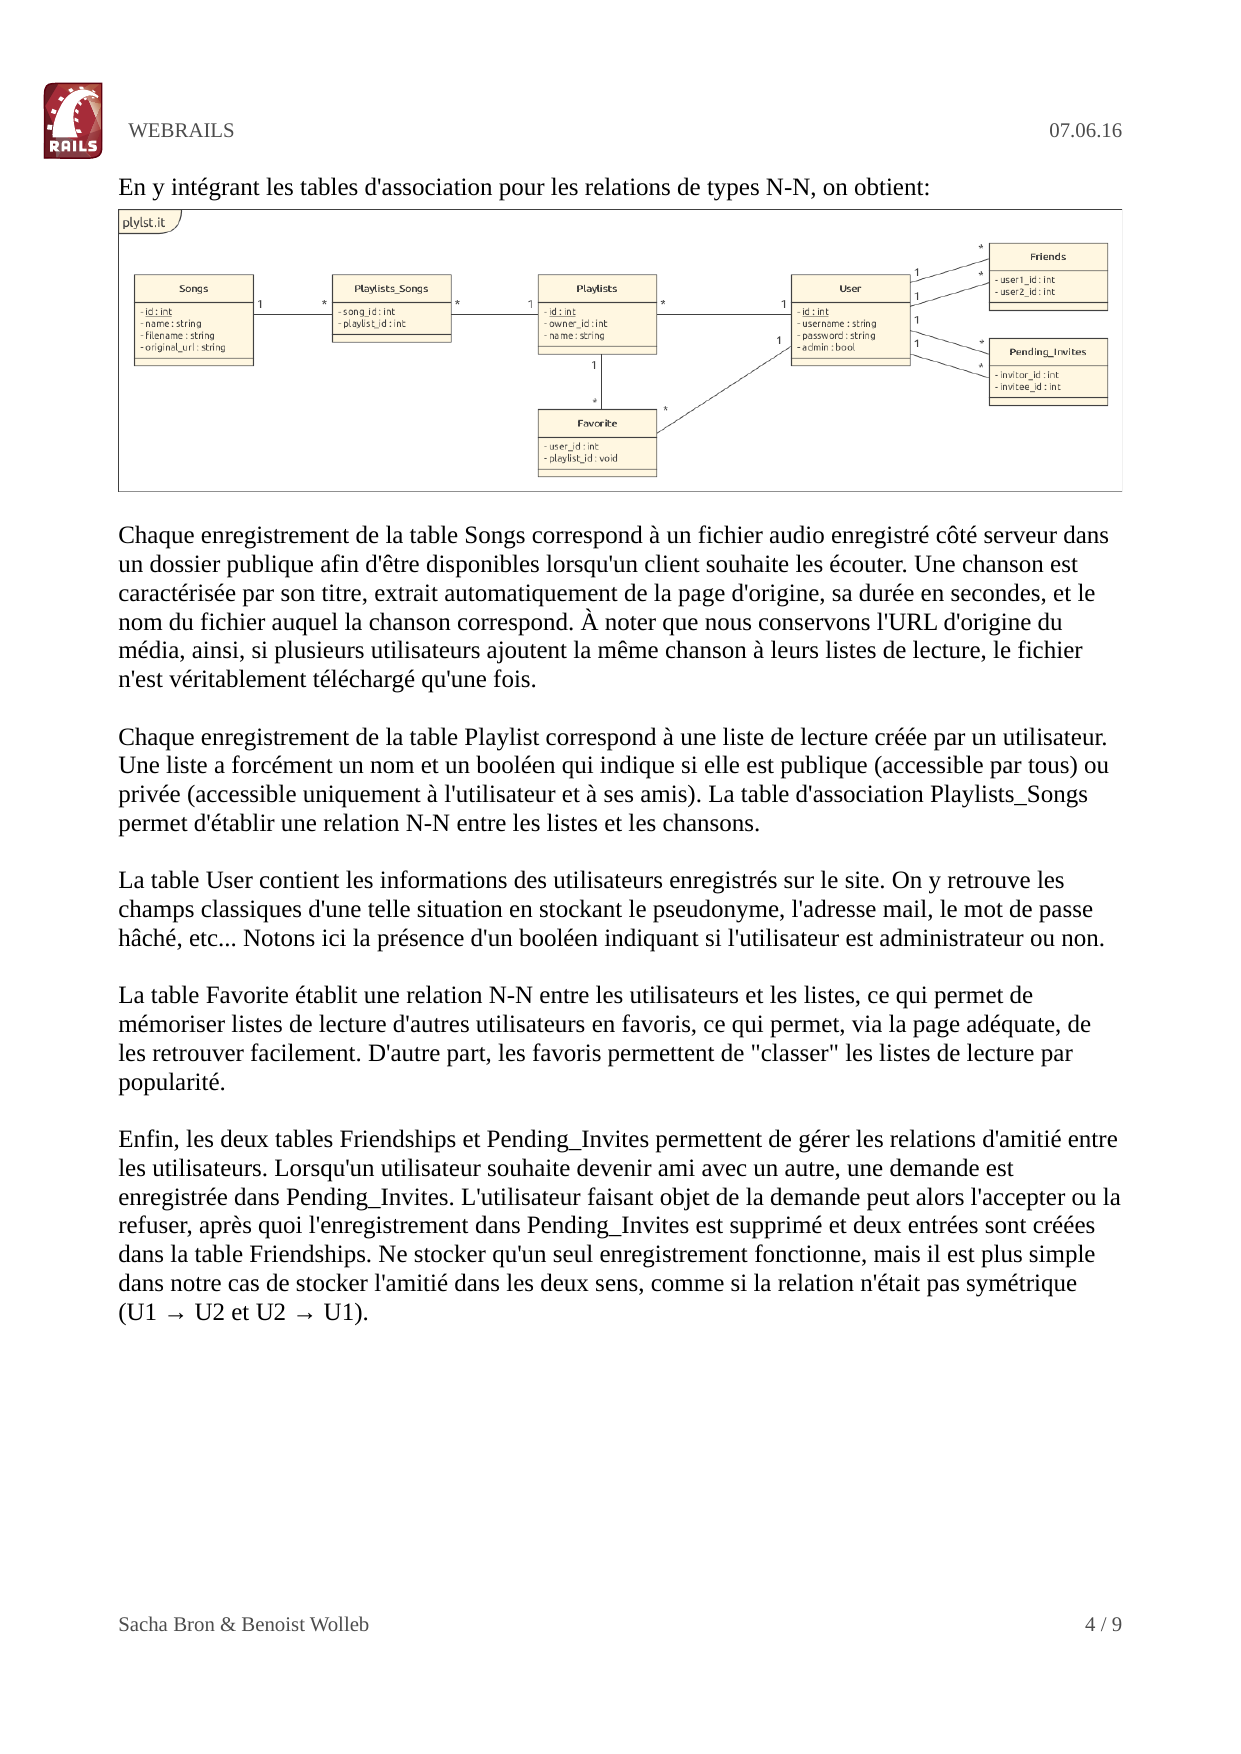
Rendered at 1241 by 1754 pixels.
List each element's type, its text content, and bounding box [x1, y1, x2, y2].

text La table Favorite établit une relation N-N entre les utilisateurs et les listes, ce qui permet de mémoriser listes de lecture d'autres utilisateurs en favoris, ce qui permet, via la page adéquate, de les retrouver facilement. D'autre part, les favoris permettent de "classer" les listes de lecture par popularité. [118, 980, 1122, 1095]
text La table User contient les informations des utilisateurs enregistrés sur le site. On y retrouve les champs classiques d'une telle situation en stockant le pseudonyme, l'adresse mail, le mot de passe hâché, etc... Notons ici la présence d'un booléen indiquant si l'utilisateur est administrateur ou non. [118, 865, 1122, 952]
text En y intégrant les tables d'association pour les relations de types N-N, on obtient: [118, 172, 1122, 200]
text Enfin, les deux tables Friendships et Pending_Invites permettent de gérer les relations d'amitié entre les utilisateurs. Lorsqu'un utilisateur souhaite devenir ami avec un autre, une demande est enregistrée dans Pending_Invites. L'utilisateur faisant objet de la demande peut alors l'accepter ou la refuser, après quoi l'enregistrement dans Pending_Invites est supprimé et deux entrées sont créées dans la table Friendships. Ne stocker qu'un seul enregistrement fonctionne, mais il est plus simple dans notre cas de stocker l'amitié dans les deux sens, comme si la relation n'était pas symétrique (U1 → U2 et U2 → U1). [118, 1124, 1122, 1325]
text Chaque enregistrement de la table Songs correspond à un fichier audio enregistré côté serveur dans un dossier publique afin d'être disponibles lorsqu'un client souhaite les écouter. Une chanson est caractérisée par son titre, extrait automatiquement de la page d'origine, sa durée en secondes, et le nom du fichier auquel la chanson correspond. À noter que nous conservons l'URL d'origine du média, ainsi, si plusieurs utilisateurs ajoutent la même chanson à leurs listes de lecture, le fichier n'est véritablement téléchargé qu'une fois. [118, 520, 1122, 693]
text Chaque enregistrement de la table Playlist correspond à une liste de lecture créée par un utilisateur. Une liste a forcément un nom et un booléen qui indique si elle est publique (accessible par tous) ou privée (accessible uniquement à l'utilisateur et à ses amis). La table d'association Playlists_Songs permet d'établir une relation N-N entre les listes et les chansons. [118, 722, 1122, 837]
picture [118, 209, 1123, 492]
